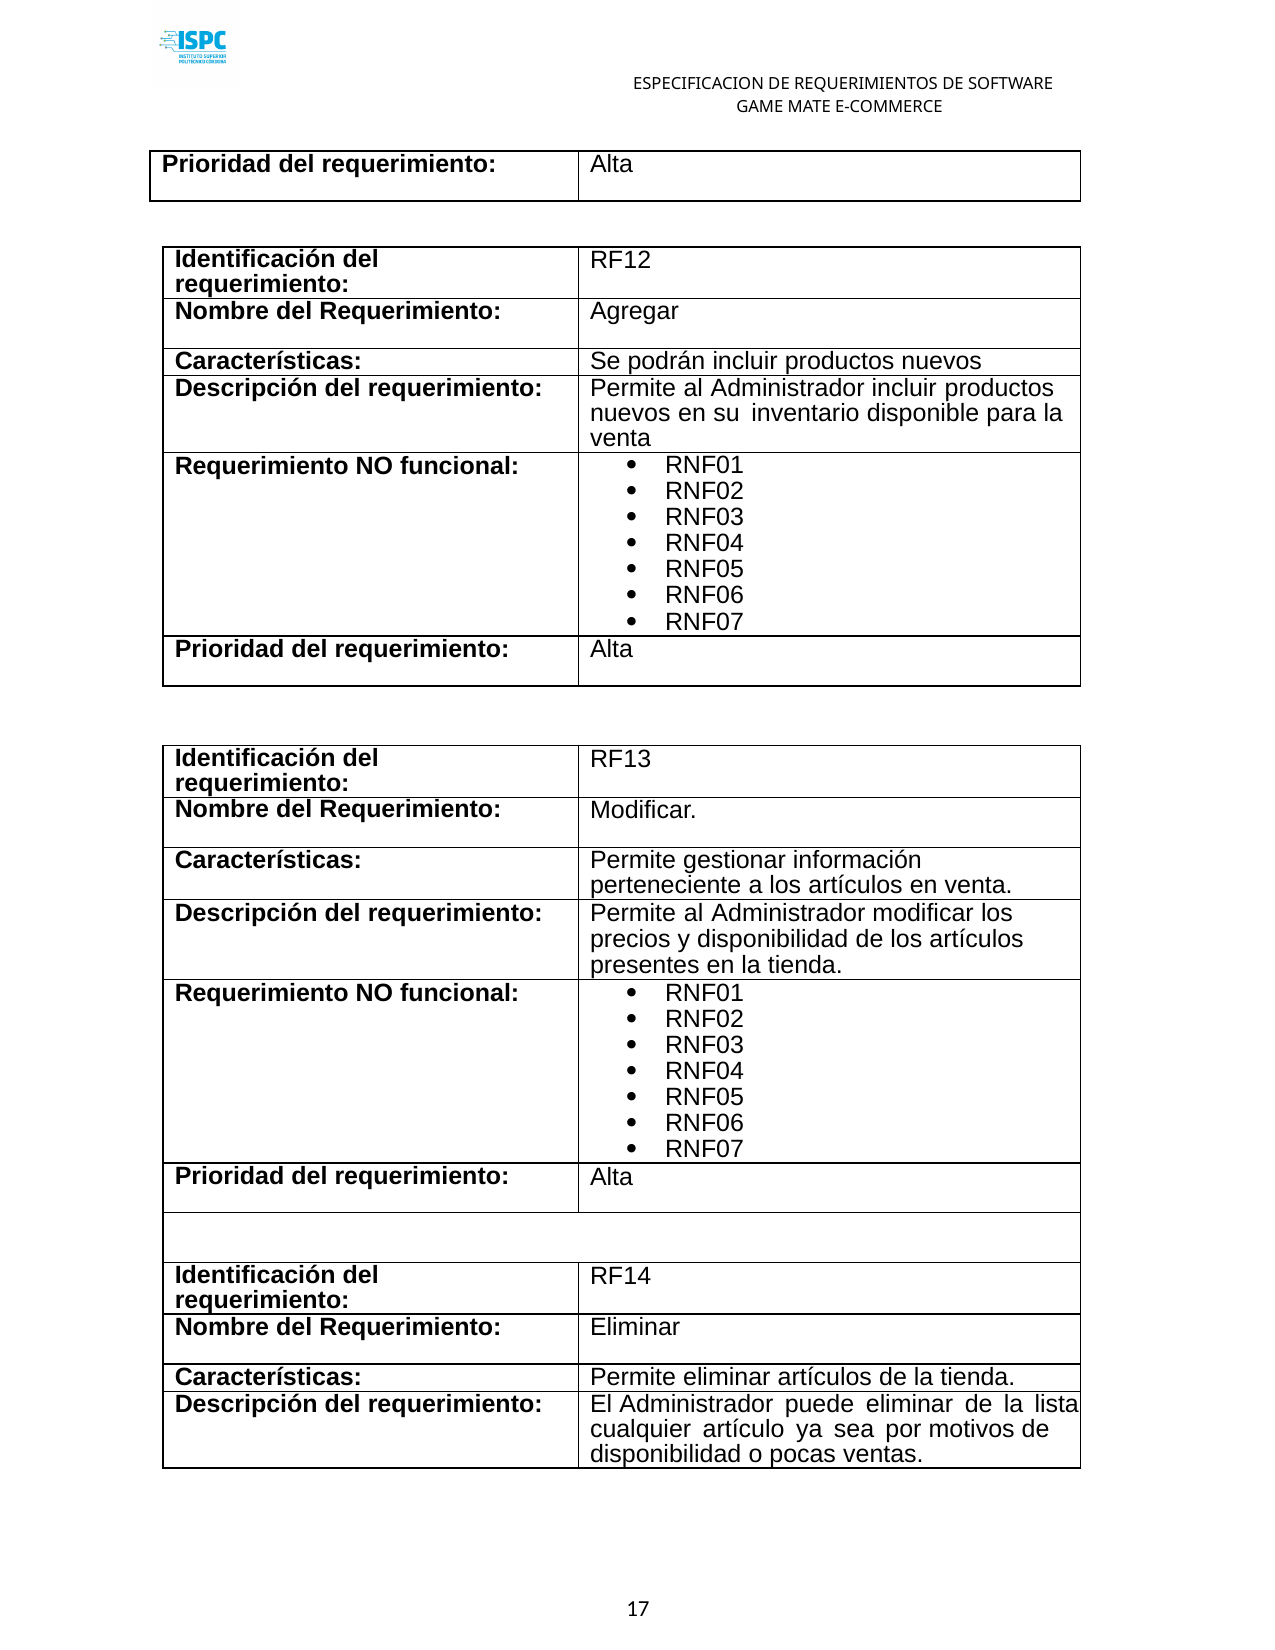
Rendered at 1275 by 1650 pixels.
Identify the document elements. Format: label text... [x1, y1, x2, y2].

table_header RF12 [579, 248, 1080, 297]
table_cell Modificar. [579, 798, 1080, 846]
table_cell Nombre del Requerimiento: [164, 798, 578, 846]
table_cell Descripción del requerimiento: [164, 900, 578, 979]
table_cell Se podrán incluir productos nuevos [579, 349, 1080, 375]
table_cell Nombre del Requerimiento: [164, 299, 578, 347]
table_cell Eliminar [579, 1315, 1080, 1363]
table_cell Características: [164, 349, 578, 375]
table_cell Permite gestionar información perteneciente a los artículos en venta. [579, 848, 1080, 899]
table_cell Identificación del requerimiento: [164, 1263, 578, 1313]
table_header RF13 [579, 746, 1080, 796]
table_cell RNF01 RNF02 RNF03 RNF04 RNF05 RNF06 RNF07 [579, 980, 1080, 1162]
table_cell Prioridad del requerimiento: [164, 1164, 578, 1212]
table_cell Permite al Administrador incluir productos nuevos en su inventario disponible para la venta [579, 376, 1080, 451]
table_header Identificación del requerimiento: [164, 248, 578, 297]
table_cell Prioridad del requerimiento: [164, 637, 578, 685]
table_cell Permite al Administrador modificar los precios y disponibilidad de los artículos presentes en la tienda. [579, 900, 1080, 979]
table_cell Agregar [579, 299, 1080, 347]
table_cell RNF01 RNF02 RNF03 RNF04 RNF05 RNF06 RNF07 [579, 453, 1080, 635]
picture [150, 0, 240, 90]
table_cell Permite eliminar artículos de la tienda. [579, 1365, 1080, 1391]
table_header Identificación del requerimiento: [164, 746, 578, 796]
table_cell [164, 1213, 1080, 1262]
table_cell Características: [164, 848, 578, 899]
table_cell El Administrador puede eliminar de la lista cualquier artículo ya sea por motivos de disponibilidad o pocas ventas. [579, 1392, 1080, 1467]
table_cell Requerimiento NO funcional: [164, 453, 578, 635]
table_cell Alta [579, 1164, 1080, 1212]
table_cell Alta [579, 637, 1080, 685]
table_cell Nombre del Requerimiento: [164, 1315, 578, 1363]
table_cell Características: [164, 1365, 578, 1391]
table_cell Alta [579, 152, 1080, 200]
table_cell RF14 [579, 1263, 1080, 1313]
table_cell Requerimiento NO funcional: [164, 980, 578, 1162]
table_cell Descripción del requerimiento: [164, 1392, 578, 1467]
table_cell Descripción del requerimiento: [164, 376, 578, 451]
table_cell Prioridad del requerimiento: [151, 152, 578, 200]
